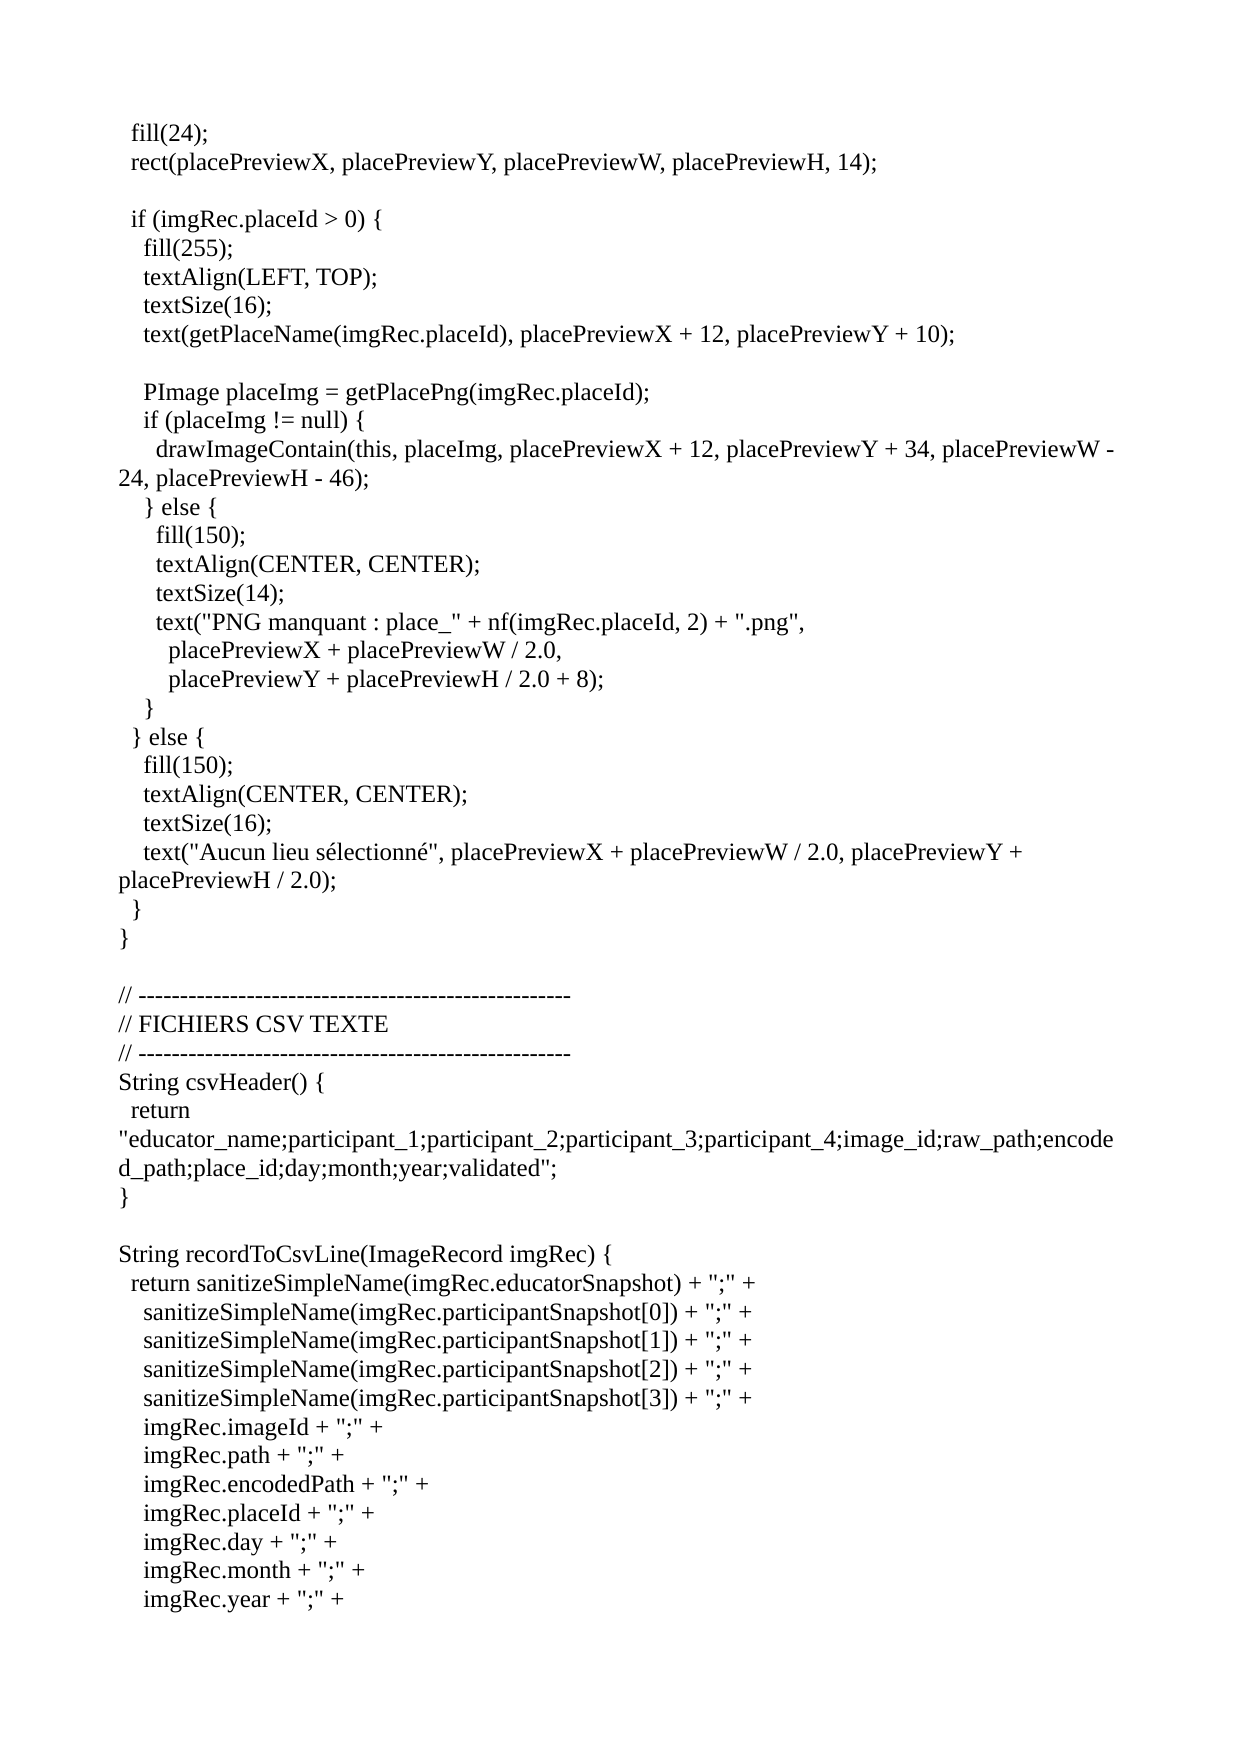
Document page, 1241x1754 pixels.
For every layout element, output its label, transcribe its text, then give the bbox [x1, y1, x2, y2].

text return "educator_name;participant_1;participant_2;participant_3;participant_4;image_id;raw_path;encoded_path;place_id;day;month;year;validated"; [118, 1096, 1122, 1182]
text // ---------------------------------------------------- [118, 981, 1122, 1009]
text sanitizeSimpleName(imgRec.participantSnapshot[3]) + ";" + [118, 1383, 1122, 1412]
text text("PNG manquant : place_" + nf(imgRec.placeId, 2) + ".png", [118, 607, 1122, 636]
text } else { [118, 722, 1122, 751]
text // FICHIERS CSV TEXTE [118, 1009, 1122, 1038]
text text(getPlaceName(imgRec.placeId), placePreviewX + 12, placePreviewY + 10); [118, 319, 1122, 348]
text String recordToCsvLine(ImageRecord imgRec) { [118, 1239, 1122, 1268]
text return sanitizeSimpleName(imgRec.educatorSnapshot) + ";" + [118, 1268, 1122, 1297]
text placePreviewX + placePreviewW / 2.0, [118, 636, 1122, 664]
text imgRec.year + ";" + [118, 1584, 1122, 1613]
text if (placeImg != null) { [118, 406, 1122, 434]
text } [118, 1182, 1122, 1211]
text textSize(16); [118, 291, 1122, 319]
text placePreviewY + placePreviewH / 2.0 + 8); [118, 664, 1122, 693]
text textAlign(CENTER, CENTER); [118, 549, 1122, 578]
text imgRec.placeId + ";" + [118, 1498, 1122, 1527]
text rect(placePreviewX, placePreviewY, placePreviewW, placePreviewH, 14); [118, 147, 1122, 176]
text text("Aucun lieu sélectionné", placePreviewX + placePreviewW / 2.0, placePreviewY + placePreviewH / 2.0); [118, 837, 1122, 894]
text if (imgRec.placeId > 0) { [118, 204, 1122, 233]
text imgRec.imageId + ";" + [118, 1412, 1122, 1441]
text fill(150); [118, 521, 1122, 549]
text textAlign(CENTER, CENTER); [118, 779, 1122, 808]
text fill(255); [118, 233, 1122, 262]
text imgRec.path + ";" + [118, 1441, 1122, 1469]
text sanitizeSimpleName(imgRec.participantSnapshot[0]) + ";" + [118, 1297, 1122, 1326]
text imgRec.encodedPath + ";" + [118, 1469, 1122, 1498]
text } [118, 894, 1122, 923]
text textAlign(LEFT, TOP); [118, 262, 1122, 291]
text } else { [118, 492, 1122, 521]
text // ---------------------------------------------------- [118, 1038, 1122, 1067]
text imgRec.month + ";" + [118, 1556, 1122, 1584]
text drawImageContain(this, placeImg, placePreviewX + 12, placePreviewY + 34, placePreviewW - 24, placePreviewH - 46); [118, 434, 1122, 492]
text sanitizeSimpleName(imgRec.participantSnapshot[1]) + ";" + [118, 1326, 1122, 1354]
text fill(150); [118, 751, 1122, 779]
text } [118, 693, 1122, 722]
text String csvHeader() { [118, 1067, 1122, 1096]
text } [118, 923, 1122, 952]
text textSize(14); [118, 578, 1122, 607]
text fill(24); [118, 118, 1122, 147]
text sanitizeSimpleName(imgRec.participantSnapshot[2]) + ";" + [118, 1354, 1122, 1383]
text imgRec.day + ";" + [118, 1527, 1122, 1556]
text textSize(16); [118, 808, 1122, 837]
text PImage placeImg = getPlacePng(imgRec.placeId); [118, 377, 1122, 406]
